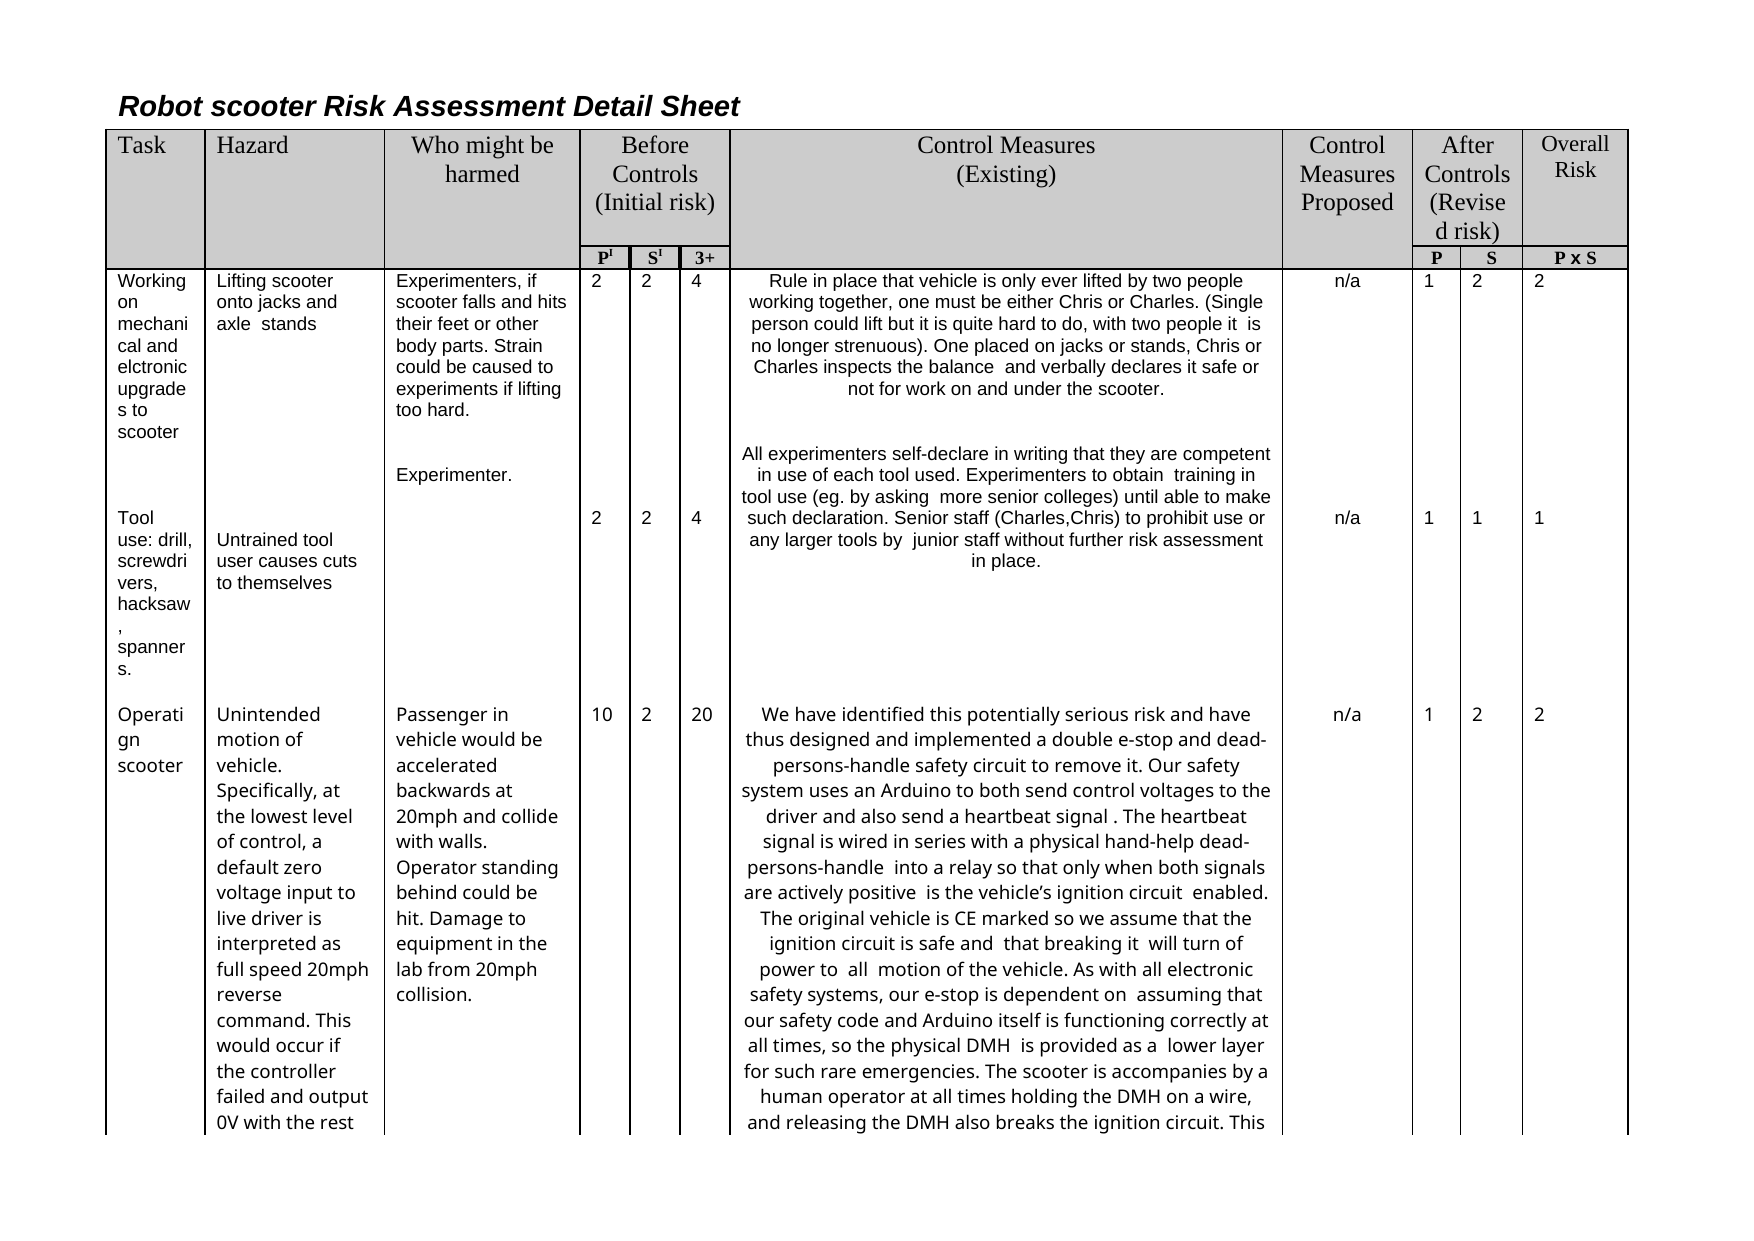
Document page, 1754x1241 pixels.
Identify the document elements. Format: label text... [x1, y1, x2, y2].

table_cell SI [632, 247, 678, 268]
table_cell 4 4 [681, 270, 729, 701]
table_cell Working on mechanical and elctronic upgrades to scooter Tool use: drill, screwdrivers, hacksaw, spanners. [107, 270, 204, 701]
table_cell [107, 245, 204, 268]
table_cell P [1413, 247, 1460, 268]
table_cell 2 2 [581, 270, 629, 701]
table_cell PI [581, 247, 628, 268]
table_cell Rule in place that vehicle is only ever lifted by two people working together, one must be either Chris or Charles. (Single person could lift but it is quite hard to do, with two people it is no longer strenuous). One placed on jacks or stands, Chris or Charles inspects the balance and verbally declares it safe or not for work on and under the scooter. All experimenters self-declare in writing that they are competent in use of each tool used. Experimenters to obtain training in tool use (eg. by asking more senior colleges) until able to make such declaration. Senior staff (Charles,Chris) to prohibit use or any larger tools by junior staff without further risk assessment in place. [731, 270, 1282, 701]
table_header Task [107, 130, 204, 245]
table_header After Controls (Revised risk) [1413, 130, 1522, 245]
table_cell [731, 245, 1282, 268]
table_cell 3+ [682, 247, 729, 268]
table_cell [206, 245, 384, 268]
table_header Before Controls (Initial risk) [581, 130, 729, 245]
table_cell n/a [1283, 701, 1412, 1135]
table_cell 2 [631, 701, 679, 1135]
table_cell P x S [1523, 247, 1627, 268]
table_cell [385, 245, 579, 268]
table_cell Unintended motion of vehicle. Specifically, at the lowest level of control, a default zero voltage input to live driver is interpreted as full speed 20mph reverse command. This would occur if the controller failed and output 0V with the rest [206, 701, 384, 1135]
table_cell 2 1 [1523, 270, 1627, 701]
table_cell Passenger in vehicle would be accelerated backwards at 20mph and collide with walls. Operator standing behind could be hit. Damage to equipment in the lab from 20mph collision. [385, 701, 579, 1135]
table_cell 20 [681, 701, 729, 1135]
table_cell Experimenters, if scooter falls and hits their feet or other body parts. Strain could be caused to experiments if lifting too hard. Experimenter. [385, 270, 579, 701]
table_cell Operatign scooter [107, 701, 204, 1135]
table_cell 2 1 [1461, 270, 1522, 701]
subtitle Robot scooter Risk Assessment Detail Sheet [118, 89, 1636, 122]
table_cell 2 2 [631, 270, 679, 701]
table_header Overall Risk [1523, 130, 1627, 245]
table_header Hazard [206, 130, 384, 245]
table_cell We have identified this potentially serious risk and have thus designed and implemented a double e-stop and dead-persons-handle safety circuit to remove it. Our safety system uses an Arduino to both send control voltages to the driver and also send a heartbeat signal . The heartbeat signal is wired in series with a physical hand-help dead-persons-handle into a relay so that only when both signals are actively positive is the vehicle’s ignition circuit enabled. The original vehicle is CE marked so we assume that the ignition circuit is safe and that breaking it will turn of power to all motion of the vehicle. As with all electronic safety systems, our e-stop is dependent on assuming that our safety code and Arduino itself is functioning correctly at all times, so the physical DMH is provided as a lower layer for such rare emergencies. The scooter is accompanies by a human operator at all times holding the DMH on a wire, and releasing the DMH also breaks the ignition circuit. This [731, 701, 1282, 1135]
table_header Control Measures (Existing) [731, 130, 1282, 245]
table_cell Lifting scooter onto jacks and axle stands Untrained tool user causes cuts to themselves [206, 270, 384, 701]
table_header Who might be harmed [385, 130, 579, 245]
table_cell 2 [1523, 701, 1627, 1135]
table_cell 1 [1413, 701, 1460, 1135]
table_cell 1 1 [1413, 270, 1460, 701]
table_cell 2 [1461, 701, 1522, 1135]
table_cell n/a n/a [1283, 270, 1412, 701]
table_header Control Measures Proposed [1283, 130, 1412, 245]
table_cell [1283, 245, 1412, 268]
table_cell 10 [581, 701, 629, 1135]
table_cell S [1461, 247, 1522, 268]
